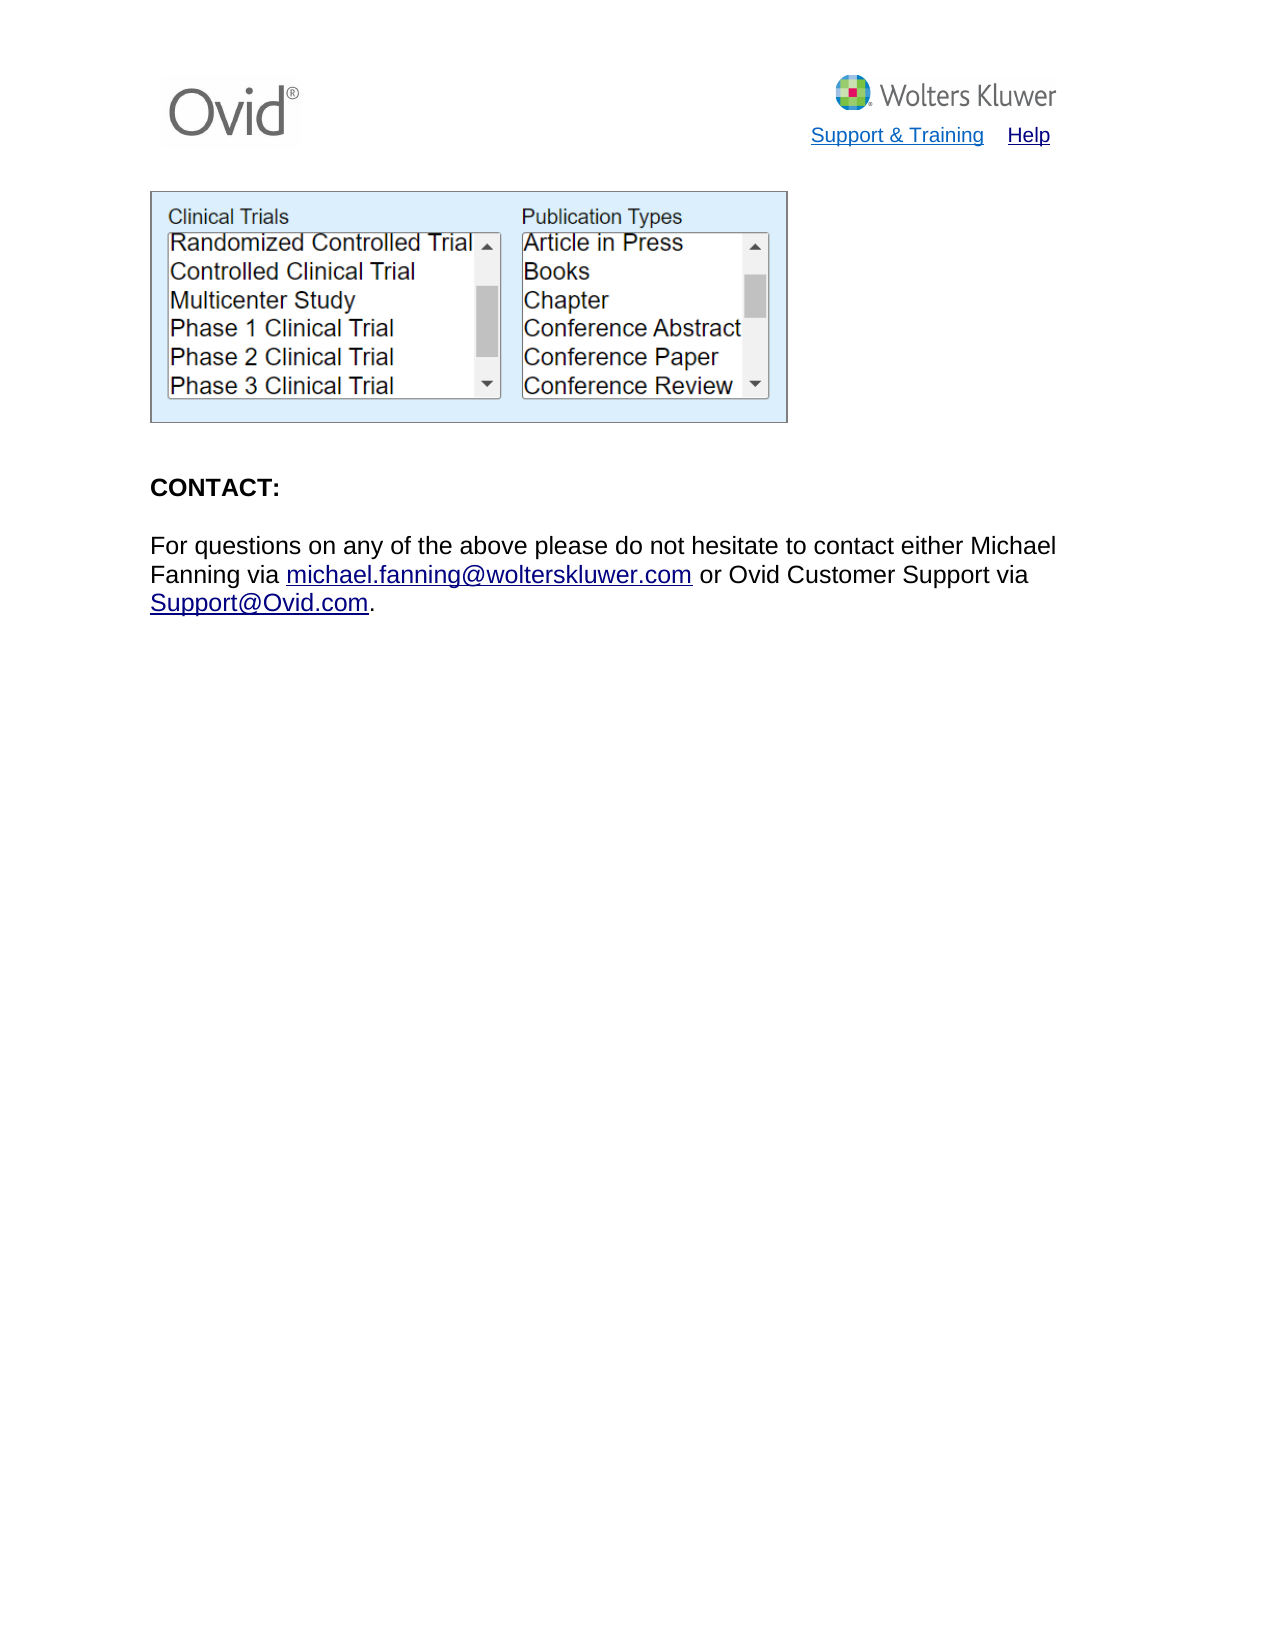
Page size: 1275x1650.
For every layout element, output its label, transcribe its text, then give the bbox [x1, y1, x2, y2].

subtitle CONTACT: [150, 473, 1125, 502]
text For questions on any of the above please do not hesitate to contact either Michael Fanning via michael.fanning@wolterskluwer.com or Ovid Customer Support via Support@Ovid.com. [150, 531, 1125, 617]
